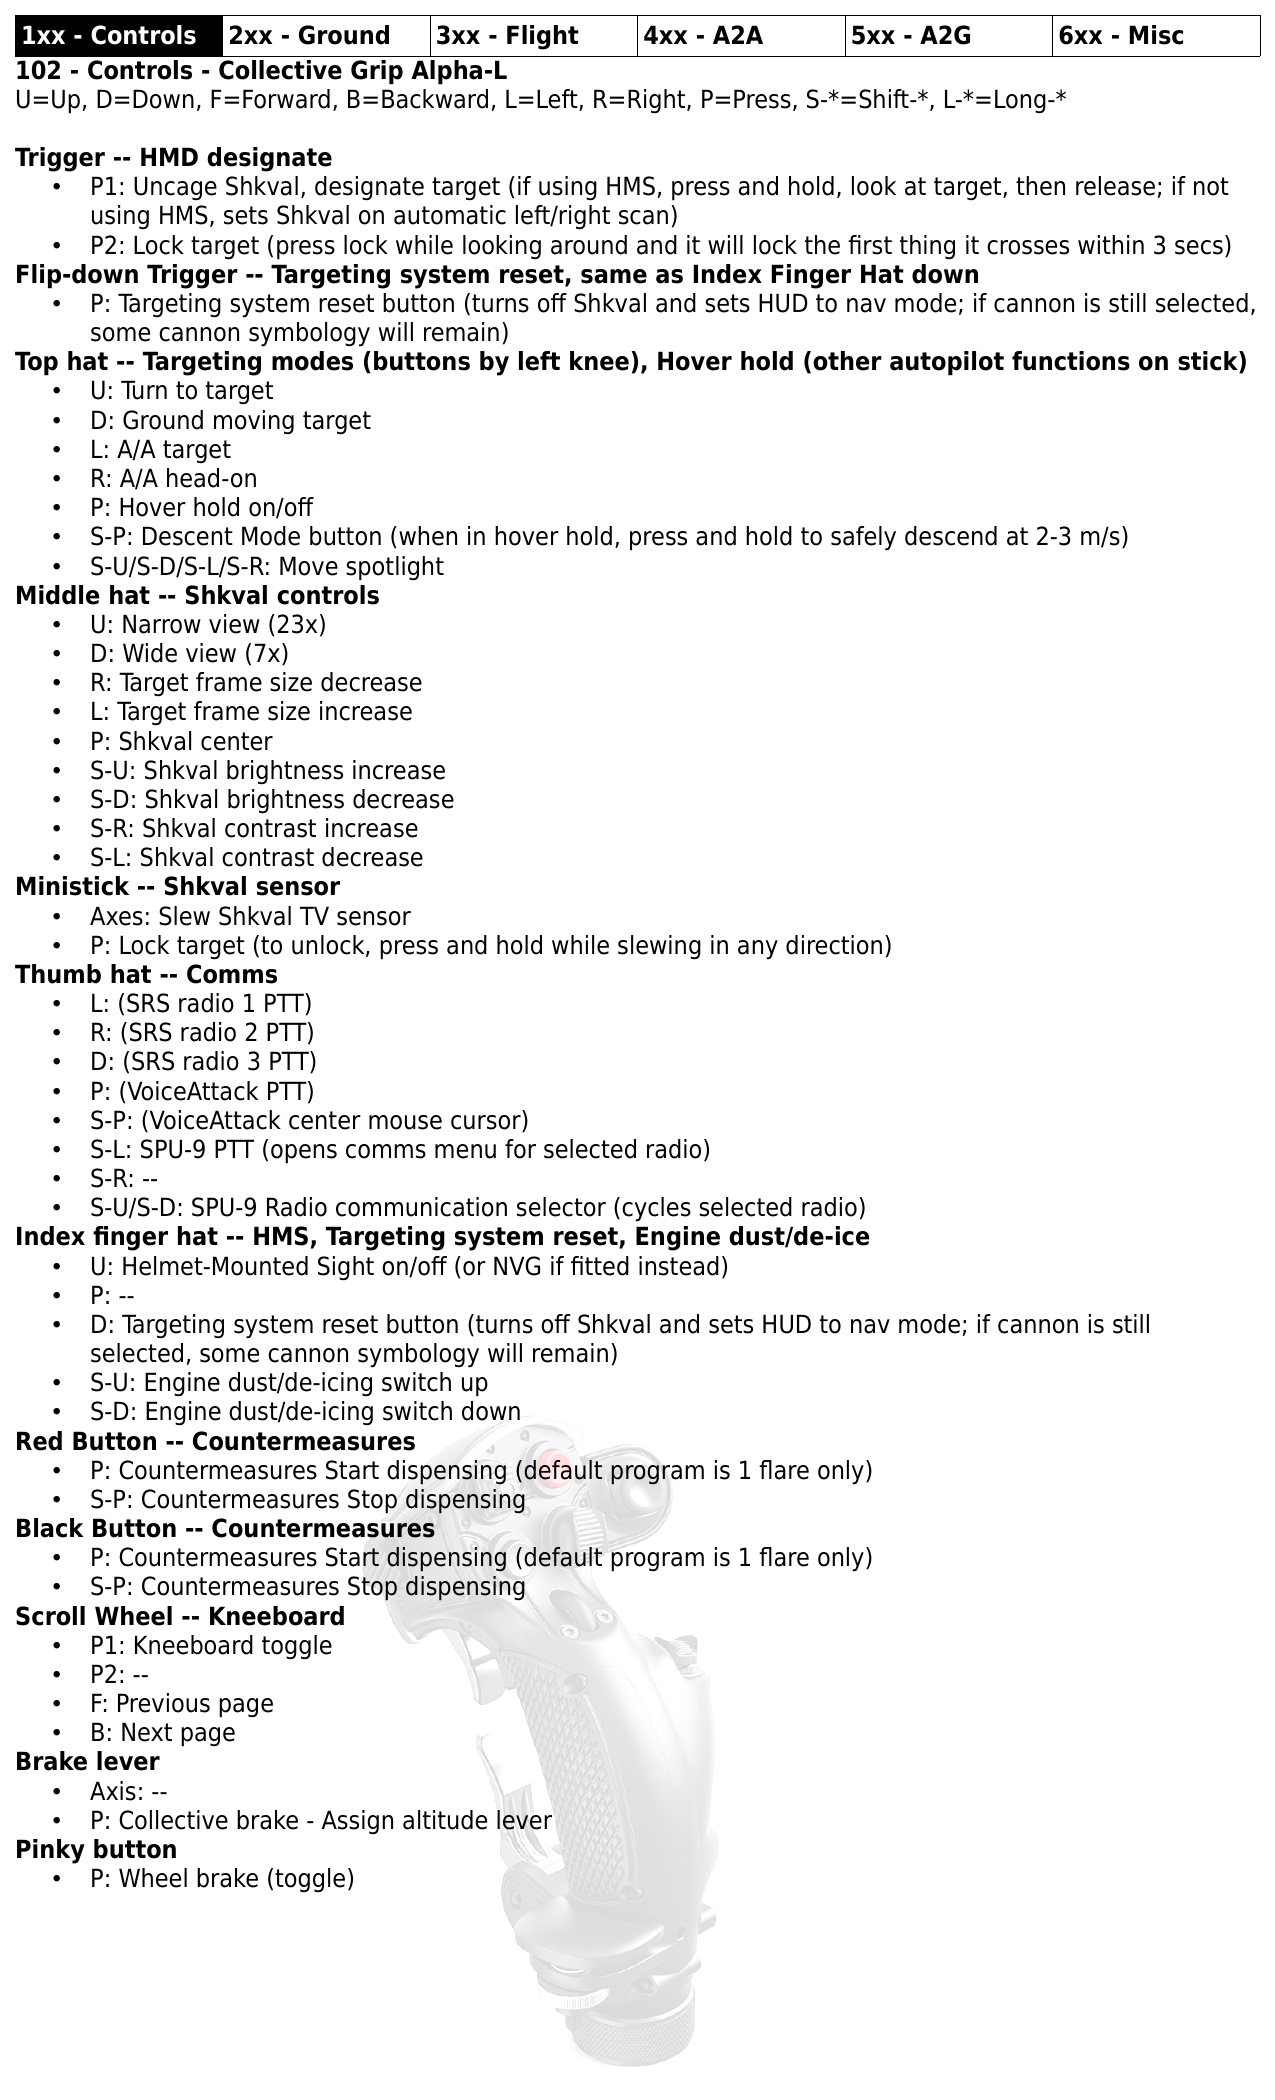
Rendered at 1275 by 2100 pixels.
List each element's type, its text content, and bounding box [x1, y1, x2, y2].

list U: Narrow view (23x) [52, 610, 1260, 639]
list P: Targeting system reset button (turns off Shkval and sets HUD to nav mode; if cannon is still selected, some cannon symbology will remain) [52, 289, 1260, 347]
list D: Ground moving target [52, 406, 1260, 435]
list D: Wide view (7x) [52, 639, 1260, 668]
list [1045, 1660, 1260, 1689]
table_header 4xx - A2A [638, 16, 845, 56]
list S-U/S-D: SPU-9 Radio communication selector (cycles selected radio) [52, 1193, 1260, 1222]
list P: Countermeasures Start dispensing (default program is 1 flare only) [1045, 1456, 1260, 1485]
list S-D: Engine dust/de-icing switch down [1045, 1397, 1260, 1427]
table_header 3xx - Flight [431, 16, 637, 56]
text [1045, 1747, 1260, 1777]
list S-P: Countermeasures Stop dispensing [52, 1485, 230, 1514]
list P2: -- [52, 1660, 230, 1689]
list S-D: Engine dust/de-icing switch down [52, 1397, 230, 1427]
list P: Countermeasures Start dispensing (default program is 1 flare only) [52, 1456, 230, 1485]
text Index finger hat -- HMS, Targeting system reset, Engine dust/de-ice [15, 1222, 1260, 1252]
list S-P: Descent Mode button (when in hover hold, press and hold to safely descend at 2-3 m/s) [52, 522, 1260, 552]
list R: Target frame size decrease [52, 668, 1260, 697]
list P: Collective brake - Assign altitude lever [1045, 1806, 1260, 1835]
list P: Wheel brake (toggle) [1045, 1864, 1260, 1893]
list P: -- [52, 1281, 1260, 1310]
list P: Wheel brake (toggle) [52, 1864, 230, 1893]
list P2: Lock target (press lock while looking around and it will lock the first thing it crosses within 3 secs) [52, 231, 1260, 260]
list S-U: Engine dust/de-icing switch up [52, 1368, 230, 1397]
list F: Previous page [52, 1689, 230, 1718]
text U=Up, D=Down, F=Forward, B=Backward, L=Left, R=Right, P=Press, S-*=Shift-*, L-*=Long-* [15, 85, 1260, 114]
list S-L: SPU-9 PTT (opens comms menu for selected radio) [52, 1135, 1260, 1164]
text Scroll Wheel -- Kneeboard [1045, 1602, 1260, 1631]
list S-P: Countermeasures Stop dispensing [52, 1572, 230, 1602]
list U: Turn to target [52, 377, 1260, 406]
list S-P: (VoiceAttack center mouse cursor) [52, 1106, 1260, 1135]
text Scroll Wheel -- Kneeboard [15, 1602, 230, 1631]
list S-L: Shkval contrast decrease [52, 843, 1260, 872]
list P: Lock target (to unlock, press and hold while slewing in any direction) [52, 931, 1260, 960]
table_header 6xx - Misc [1053, 16, 1260, 56]
text Red Button -- Countermeasures [15, 1427, 230, 1456]
text Ministick -- Shkval sensor [15, 872, 1260, 902]
text 102 - Controls - Collective Grip Alpha-L [15, 57, 1260, 85]
list D: (SRS radio 3 PTT) [52, 1047, 1260, 1077]
list P1: Uncage Shkval, designate target (if using HMS, press and hold, look at target, then release; if not using HMS, sets Shkval on automatic left/right scan) [52, 172, 1260, 231]
list Axes: Slew Shkval TV sensor [52, 902, 1260, 931]
table_header 5xx - A2G [846, 16, 1052, 56]
table_header 2xx - Ground [223, 16, 430, 56]
list S-R: Shkval contrast increase [52, 814, 1260, 843]
list D: Targeting system reset button (turns off Shkval and sets HUD to nav mode; if cannon is still selected, some cannon symbology will remain) [1045, 1310, 1260, 1368]
list L: Target frame size increase [52, 697, 1260, 727]
list P: Shkval center [52, 727, 1260, 756]
list P: Collective brake - Assign altitude lever [52, 1806, 230, 1835]
text Middle hat -- Shkval controls [15, 581, 1260, 610]
table_header 1xx - Controls [16, 16, 222, 56]
list L: A/A target [52, 435, 1260, 464]
list P1: Kneeboard toggle [52, 1631, 230, 1660]
list S-P: Countermeasures Stop dispensing [1045, 1485, 1260, 1514]
list S-R: -- [52, 1164, 1260, 1193]
list F: Previous page [1045, 1689, 1260, 1718]
text Pinky button [15, 1835, 230, 1864]
list P: Hover hold on/off [52, 493, 1260, 522]
list S-P: Countermeasures Stop dispensing [1045, 1572, 1260, 1602]
list R: A/A head-on [52, 464, 1260, 493]
list S-D: Shkval brightness decrease [52, 785, 1260, 814]
list S-U: Shkval brightness increase [52, 756, 1260, 785]
list S-U/S-D/S-L/S-R: Move spotlight [52, 552, 1260, 581]
list [1045, 1777, 1260, 1806]
text Red Button -- Countermeasures [1045, 1427, 1260, 1456]
list P1: Kneeboard toggle [1045, 1631, 1260, 1660]
text Trigger -- HMD designate [15, 143, 1260, 172]
list B: Next page [52, 1718, 230, 1747]
text Brake lever [15, 1747, 230, 1777]
text Flip-down Trigger -- Targeting system reset, same as Index Finger Hat down [15, 260, 1260, 289]
text Black Button -- Countermeasures [15, 1514, 230, 1543]
list P: Countermeasures Start dispensing (default program is 1 flare only) [52, 1543, 230, 1572]
list S-U: Engine dust/de-icing switch up [1045, 1368, 1260, 1397]
text Top hat -- Targeting modes (buttons by left knee), Hover hold (other autopilot functions on stick) [15, 347, 1260, 377]
list Axis: -- [52, 1777, 230, 1806]
list B: Next page [1045, 1718, 1260, 1747]
text Black Button -- Countermeasures [1045, 1514, 1260, 1543]
list R: (SRS radio 2 PTT) [52, 1018, 1260, 1047]
text Thumb hat -- Comms [15, 960, 1260, 989]
list U: Helmet-Mounted Sight on/off (or NVG if fitted instead) [52, 1252, 1260, 1281]
text [1045, 1835, 1260, 1864]
list P: Countermeasures Start dispensing (default program is 1 flare only) [1045, 1543, 1260, 1572]
list L: (SRS radio 1 PTT) [52, 989, 1260, 1018]
list P: (VoiceAttack PTT) [52, 1077, 1260, 1106]
list D: Targeting system reset button (turns off Shkval and sets HUD to nav mode; if cannon is still selected, some cannon symbology will remain) [52, 1310, 230, 1368]
